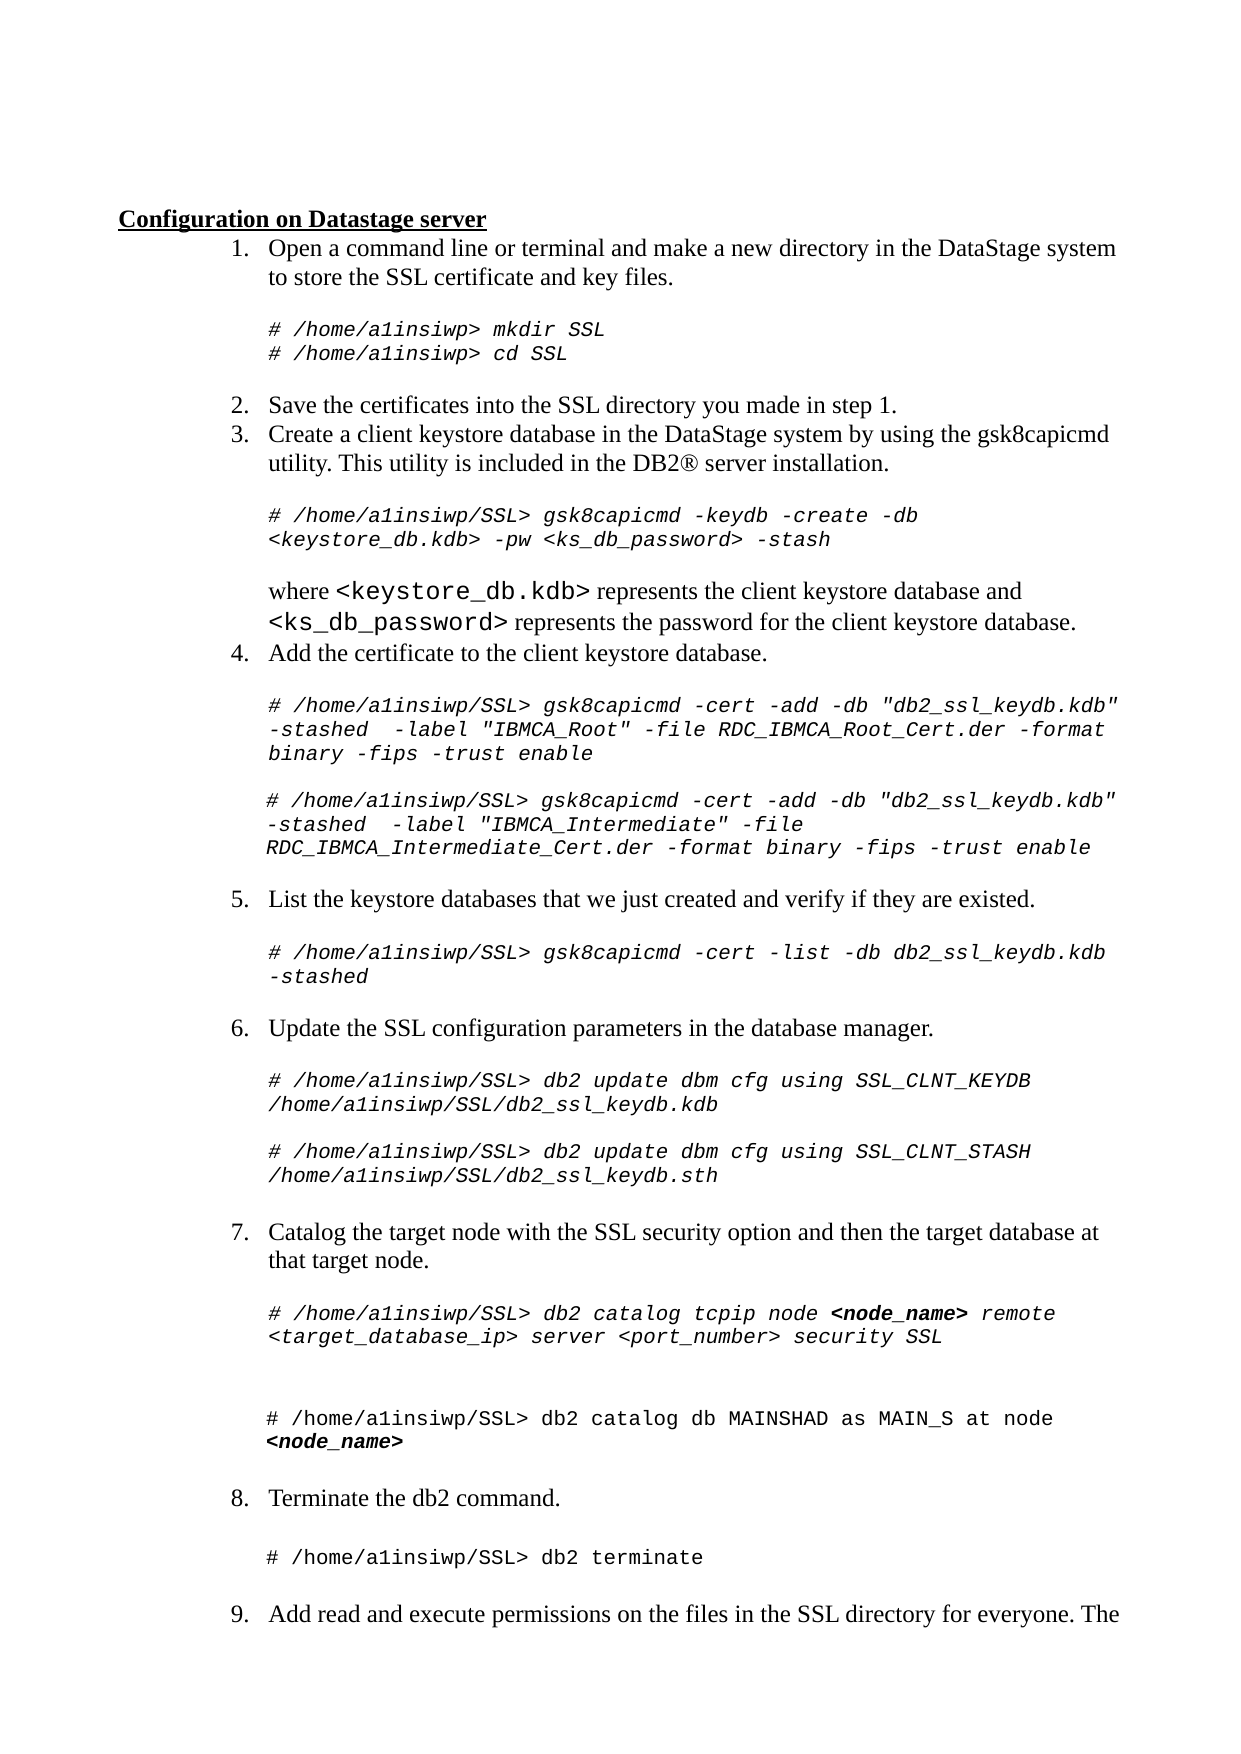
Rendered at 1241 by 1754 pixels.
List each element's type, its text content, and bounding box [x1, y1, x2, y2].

list # /home/a1insiwp> mkdir SSL [231, 319, 1122, 343]
list Open a command line or terminal and make a new directory in the DataStage system to store the SSL certificate and key files. [231, 233, 1122, 291]
list Terminate the db2 command. [231, 1483, 1122, 1512]
list Save the certificates into the SSL directory you made in step 1. [231, 390, 1122, 419]
list List the keystore databases that we just created and verify if they are existed. [231, 884, 1122, 913]
text # /home/a1insiwp/SSL> gsk8capicmd -cert -add -db "db2_ssl_keydb.kdb" -stashed -label "IBMCA_Intermediate" -file RDC_IBMCA_Intermediate_Cert.der -format binary -fips -trust enable [118, 790, 1122, 861]
list Update the SSL configuration parameters in the database manager. [231, 1013, 1122, 1042]
text # /home/a1insiwp/SSL> db2 terminate [118, 1541, 1122, 1570]
list # /home/a1insiwp> cd SSL [231, 343, 1122, 367]
list Add read and execute permissions on the files in the SSL directory for everyone. The [231, 1599, 1122, 1628]
list # /home/a1insiwp/SSL> gsk8capicmd -keydb -create -db <keystore_db.kdb> -pw <ks_db_password> -stash [231, 505, 1122, 553]
text # /home/a1insiwp/SSL> db2 catalog db MAINSHAD as MAIN_S at node <node_name> [118, 1402, 1122, 1455]
list where <keystore_db.kdb> represents the client keystore database and <ks_db_password> represents the password for the client keystore database. [231, 576, 1122, 638]
list # /home/a1insiwp/SSL> db2 catalog tcpip node <node_name> remote <target_database_ip> server <port_number> security SSL [231, 1302, 1122, 1350]
list # /home/a1insiwp/SSL> db2 update dbm cfg using SSL_CLNT_KEYDB /home/a1insiwp/SSL/db2_ssl_keydb.kdb [231, 1070, 1122, 1117]
list Add the certificate to the client keystore database. [231, 638, 1122, 667]
list # /home/a1insiwp/SSL> gsk8capicmd -cert -add -db "db2_ssl_keydb.kdb" -stashed -label "IBMCA_Root" -file RDC_IBMCA_Root_Cert.der -format binary -fips -trust enable [231, 695, 1122, 766]
list Create a client keystore database in the DataStage system by using the gsk8capicmd utility. This utility is included in the DB2® server installation. [231, 419, 1122, 477]
text Configuration on Datastage server [118, 204, 1122, 233]
list Catalog the target node with the SSL security option and then the target database at that target node. [231, 1217, 1122, 1274]
list # /home/a1insiwp/SSL> db2 update dbm cfg using SSL_CLNT_STASH /home/a1insiwp/SSL/db2_ssl_keydb.sth [231, 1141, 1122, 1188]
list # /home/a1insiwp/SSL> gsk8capicmd -cert -list -db db2_ssl_keydb.kdb -stashed [231, 942, 1122, 989]
